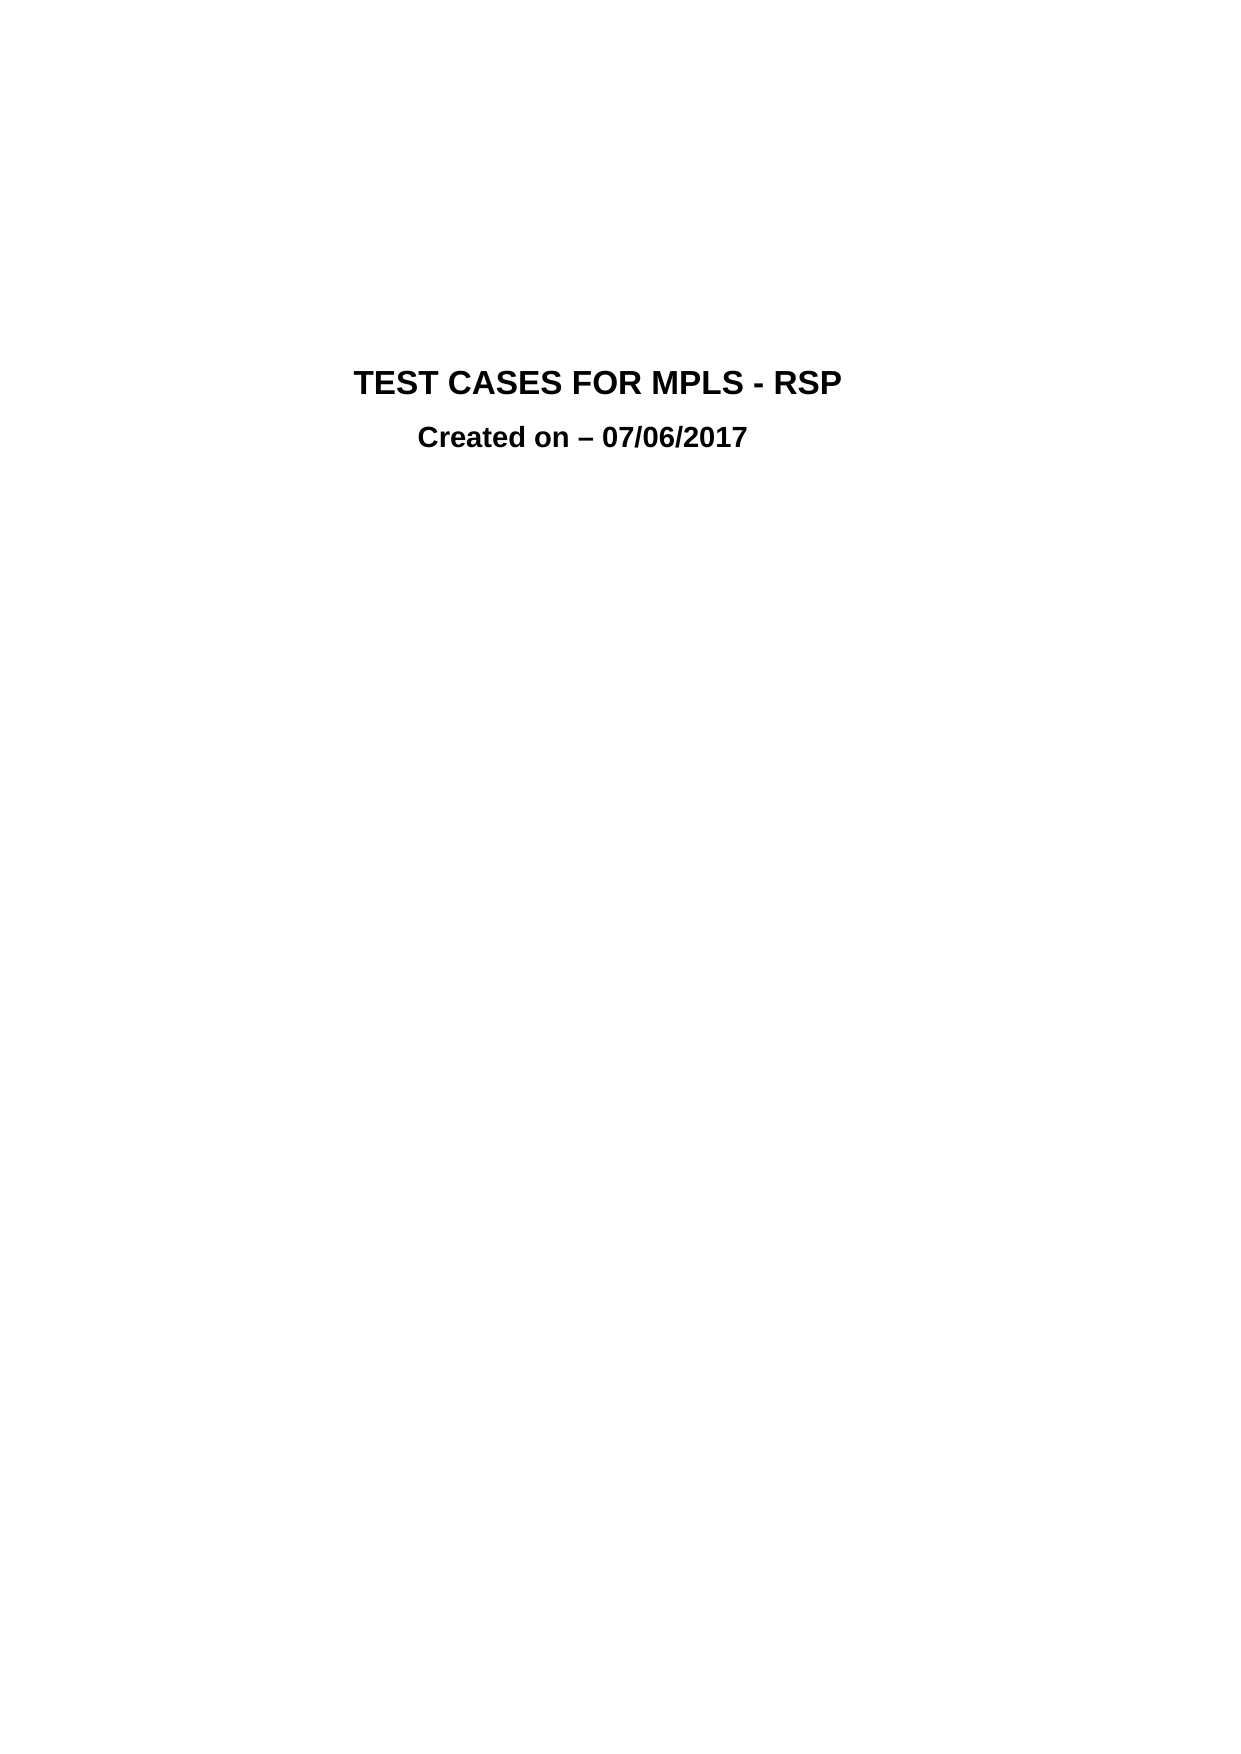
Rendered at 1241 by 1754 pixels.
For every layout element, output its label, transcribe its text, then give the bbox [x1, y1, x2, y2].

subtitle Created on – 07/06/2017 [118, 420, 1122, 453]
subtitle TEST CASES FOR MPLS - RSP [118, 363, 1122, 401]
